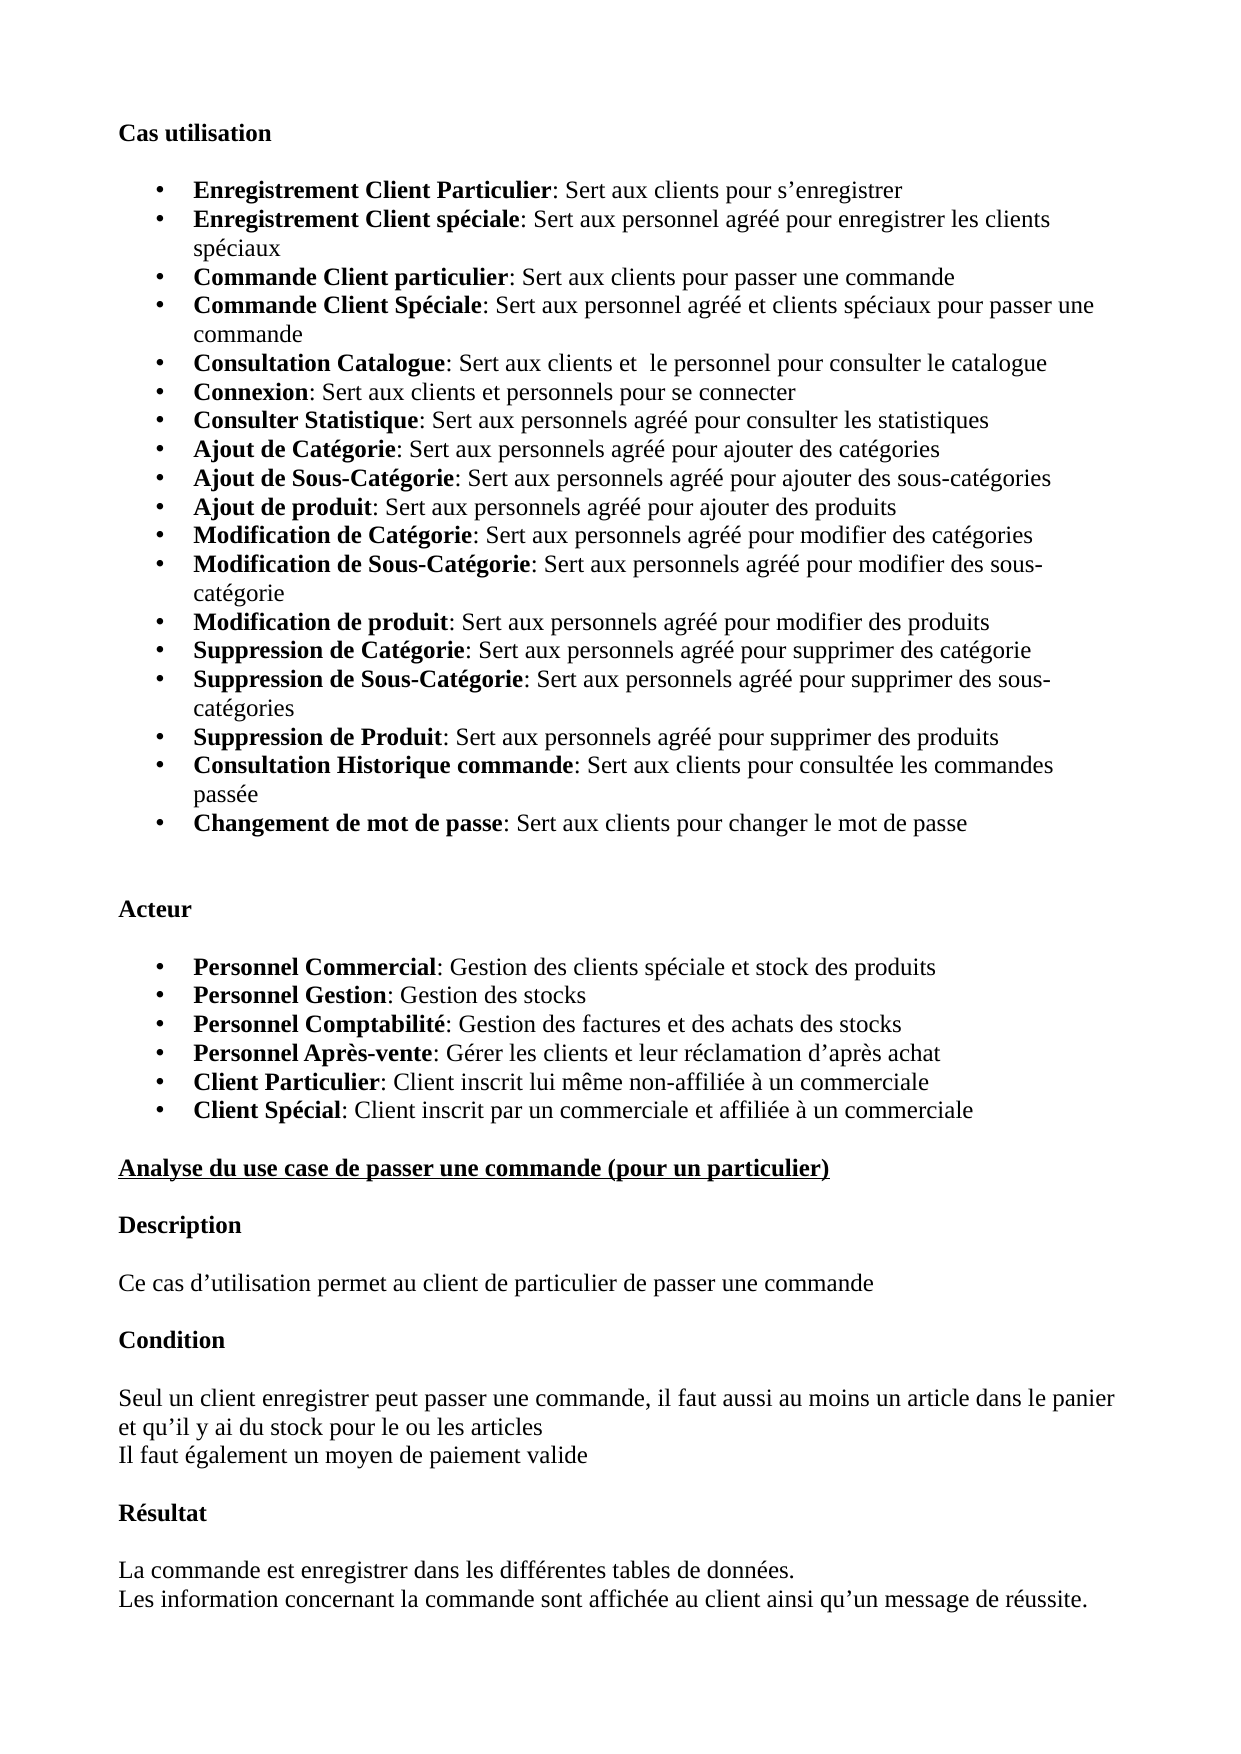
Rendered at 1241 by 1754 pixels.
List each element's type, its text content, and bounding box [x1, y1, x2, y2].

text Les information concernant la commande sont affichée au client ainsi qu’un message de réussite. [118, 1584, 1122, 1613]
list Consultation Historique commande: Sert aux clients pour consultée les commandes passée [156, 751, 1122, 808]
list Consulter Statistique: Sert aux personnels agréé pour consulter les statistiques [156, 406, 1122, 434]
text Acteur [118, 894, 1122, 923]
list Client Spécial: Client inscrit par un commerciale et affiliée à un commerciale [156, 1096, 1122, 1124]
list Personnel Gestion: Gestion des stocks [156, 981, 1122, 1009]
list Suppression de Produit: Sert aux personnels agréé pour supprimer des produits [156, 722, 1122, 751]
text Condition [118, 1326, 1122, 1354]
list Modification de Catégorie: Sert aux personnels agréé pour modifier des catégories [156, 521, 1122, 549]
list Changement de mot de passe: Sert aux clients pour changer le mot de passe [156, 808, 1122, 837]
list Commande Client Spéciale: Sert aux personnel agréé et clients spéciaux pour passer une commande [156, 291, 1122, 348]
text Il faut également un moyen de paiement valide [118, 1441, 1122, 1469]
list Ajout de Sous-Catégorie: Sert aux personnels agréé pour ajouter des sous-catégories [156, 463, 1122, 492]
list Personnel Commercial: Gestion des clients spéciale et stock des produits [156, 952, 1122, 981]
text Analyse du use case de passer une commande (pour un particulier) [118, 1153, 1122, 1182]
list Suppression de Catégorie: Sert aux personnels agréé pour supprimer des catégorie [156, 636, 1122, 664]
text Cas utilisation [118, 118, 1122, 147]
text Résultat [118, 1498, 1122, 1527]
text La commande est enregistrer dans les différentes tables de données. [118, 1556, 1122, 1584]
list Personnel Comptabilité: Gestion des factures et des achats des stocks [156, 1009, 1122, 1038]
list Personnel Après-vente: Gérer les clients et leur réclamation d’après achat [156, 1038, 1122, 1067]
list Modification de Sous-Catégorie: Sert aux personnels agréé pour modifier des sous-catégorie [156, 549, 1122, 607]
list Suppression de Sous-Catégorie: Sert aux personnels agréé pour supprimer des sous-catégories [156, 664, 1122, 722]
list Enregistrement Client spéciale: Sert aux personnel agréé pour enregistrer les clients spéciaux [156, 204, 1122, 262]
list Client Particulier: Client inscrit lui même non-affiliée à un commerciale [156, 1067, 1122, 1096]
list Ajout de Catégorie: Sert aux personnels agréé pour ajouter des catégories [156, 434, 1122, 463]
list Modification de produit: Sert aux personnels agréé pour modifier des produits [156, 607, 1122, 636]
list Commande Client particulier: Sert aux clients pour passer une commande [156, 262, 1122, 291]
list Ajout de produit: Sert aux personnels agréé pour ajouter des produits [156, 492, 1122, 521]
text Ce cas d’utilisation permet au client de particulier de passer une commande [118, 1268, 1122, 1297]
text Seul un client enregistrer peut passer une commande, il faut aussi au moins un article dans le panier et qu’il y ai du stock pour le ou les articles [118, 1383, 1122, 1441]
list Enregistrement Client Particulier: Sert aux clients pour s’enregistrer [156, 176, 1122, 204]
list Consultation Catalogue: Sert aux clients et le personnel pour consulter le catalogue [156, 348, 1122, 377]
list Connexion: Sert aux clients et personnels pour se connecter [156, 377, 1122, 406]
text Description [118, 1211, 1122, 1239]
